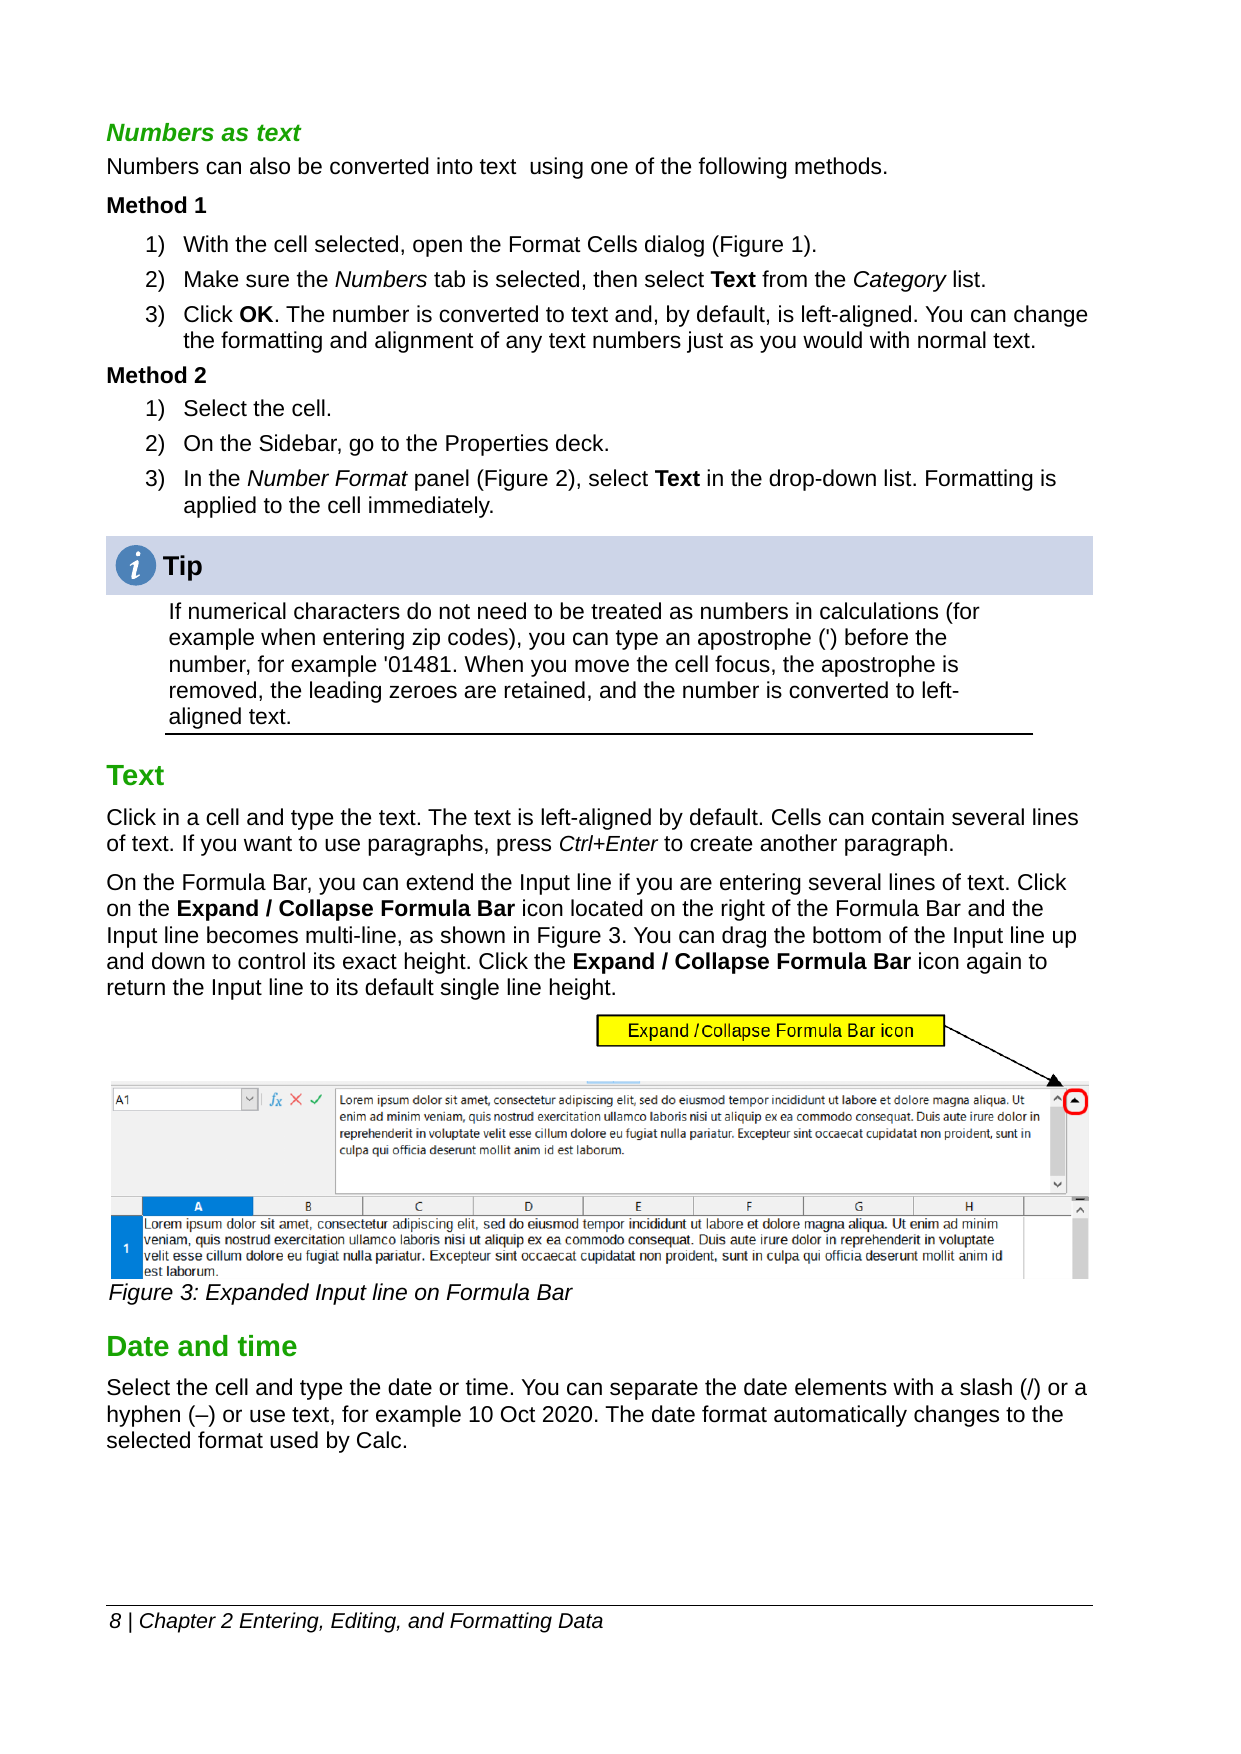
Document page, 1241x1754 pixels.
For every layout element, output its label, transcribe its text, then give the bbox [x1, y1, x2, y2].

text Method 1 [106, 192, 1093, 218]
text Figure 3: Expanded Input line on Formula Bar [108, 1013, 1091, 1305]
text If numerical characters do not need to be treated as numbers in calculations (for example when entering zip codes), you can type an apostrophe (') before the number, for example '01481. When you move the cell focus, the apostrophe is removed, the leading zeroes are retained, and the number is converted to left-aligned text. [165, 595, 1033, 733]
subtitle Numbers as text [106, 118, 1093, 147]
picture [109, 1013, 1089, 1279]
subtitle Text [106, 758, 1093, 792]
list Make sure the Numbers tab is selected, then select Text from the Category list. [165, 266, 1093, 292]
text Method 2 [106, 362, 1093, 389]
list On the Sidebar, go to the Properties deck. [165, 430, 1093, 456]
list In the Number Format panel (Figure 2), select Text in the drop-down list. Formatting is applied to the cell immediately. [165, 465, 1093, 518]
text Numbers can also be converted into text using one of the following methods. [106, 153, 1093, 179]
text On the Formula Bar, you can extend the Input line if you are entering several lines of text. Click on the Expand / Collapse Formula Bar icon located on the right of the Formula Bar and the Input line becomes multi-line, as shown in Figure 3. You can drag the bottom of the Input line up and down to control its exact height. Click the Expand / Collapse Formula Bar icon again to return the Input line to its default single line height. [106, 869, 1093, 1001]
text Click in a cell and type the text. The text is left-aligned by default. Cells can contain several lines of text. If you want to use paragraphs, press Ctrl+Enter to create another paragraph. [106, 804, 1093, 856]
subtitle Date and time [106, 1329, 1093, 1362]
list Click OK. The number is converted to text and, by default, is left-aligned. You can change the formatting and alignment of any text numbers just as you would with normal text. [165, 301, 1093, 354]
list Select the cell. [165, 395, 1093, 421]
list With the cell selected, open the Format Cells dialog (Figure 1). [165, 231, 1093, 257]
subtitle Tip [106, 536, 1093, 595]
text Select the cell and type the date or time. You can separate the date elements with a slash (/) or a hyphen (–) or use text, for example 10 Oct 2020. The date format automatically changes to the selected format used by Calc. [106, 1374, 1093, 1453]
